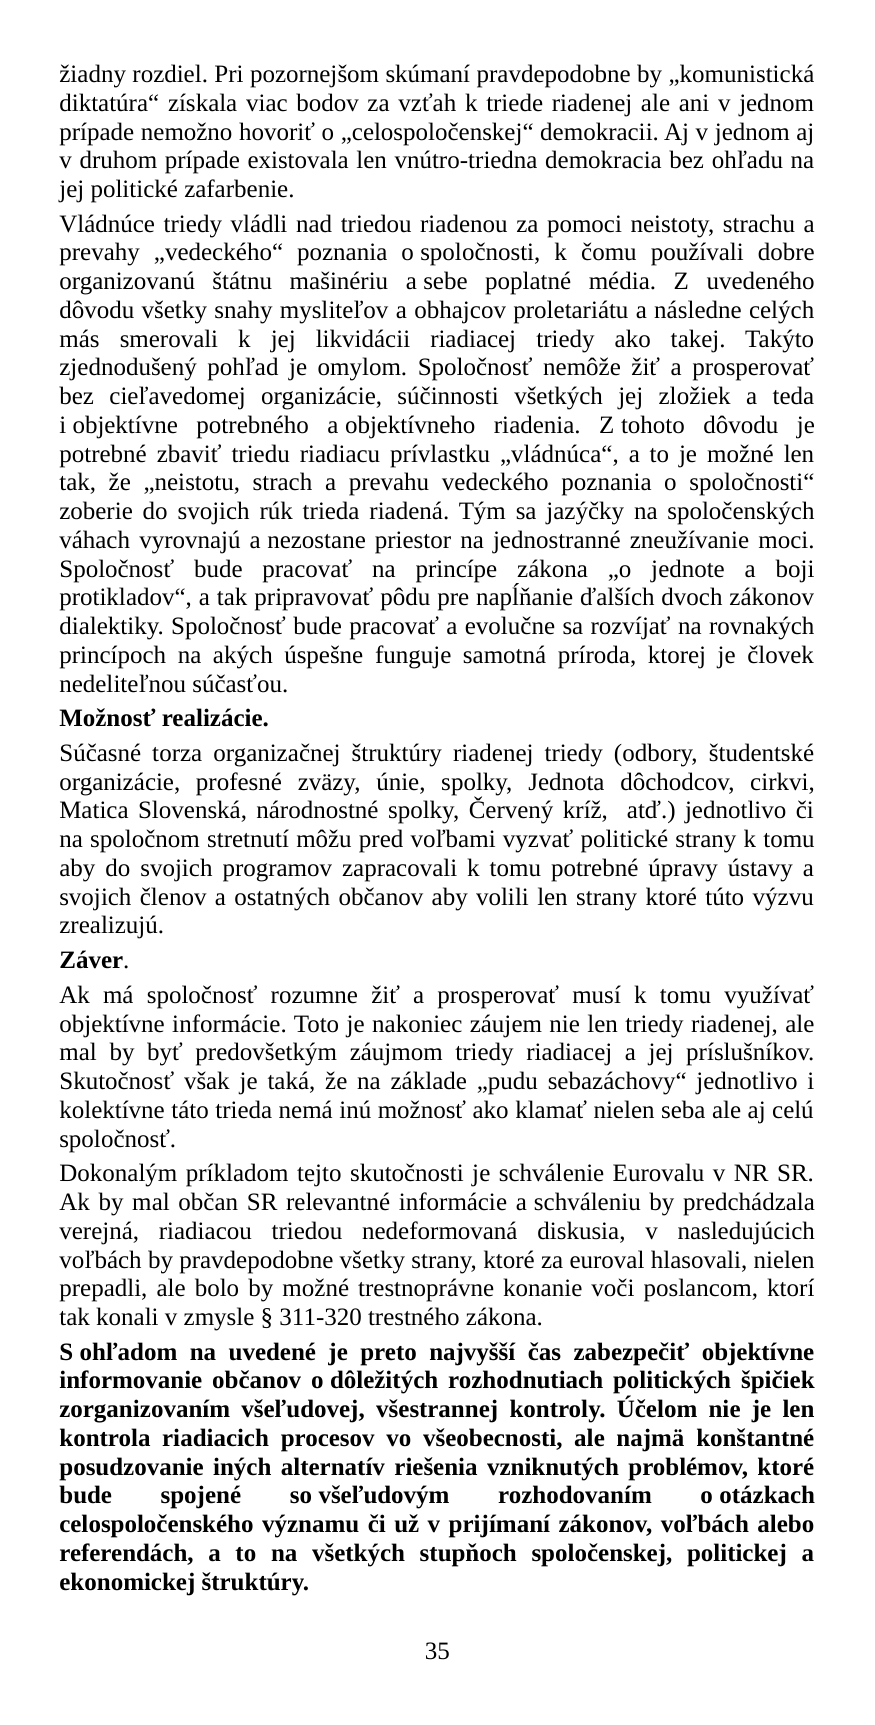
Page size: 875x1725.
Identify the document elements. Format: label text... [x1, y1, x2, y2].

text Dokonalým príkladom tejto skutočnosti je schválenie Eurovalu v NR SR. Ak by mal občan SR relevantné informácie a schváleniu by predchádzala verejná, riadiacou triedou nedeformovaná diskusia, v nasledujúcich voľbách by pravdepodobne všetky strany, ktoré za euroval hlasovali, nielen prepadli, ale bolo by možné trestnoprávne konanie voči poslancom, ktorí tak konali v zmysle § 311-320 trestného zákona. [59, 1158, 815, 1331]
text Ak má spoločnosť rozumne žiť a prosperovať musí k tomu využívať objektívne informácie. Toto je nakoniec záujem nie len triedy riadenej, ale mal by byť predovšetkým záujmom triedy riadiacej a jej príslušníkov. Skutočnosť však je taká, že na základe „pudu sebazáchovy“ jednotlivo i kolektívne táto trieda nemá inú možnosť ako klamať nielen seba ale aj celú spoločnosť. [59, 980, 815, 1152]
text Možnosť realizácie. [59, 703, 815, 732]
text S ohľadom na uvedené je preto najvyšší čas zabezpečiť objektívne informovanie občanov o dôležitých rozhodnutiach politických špičiek zorganizovaním všeľudovej, všestrannej kontroly. Účelom nie je len kontrola riadiacich procesov vo všeobecnosti, ale najmä konštantné posudzovanie iných alternatív riešenia vzniknutých problémov, ktoré bude spojené so všeľudovým rozhodovaním o otázkach celospoločenského významu či už v prijímaní zákonov, voľbách alebo referendách, a to na všetkých stupňoch spoločenskej, politickej a ekonomickej štruktúry. [59, 1337, 815, 1596]
text Vládnúce triedy vládli nad triedou riadenou za pomoci neistoty, strachu a prevahy „vedeckého“ poznania o spoločnosti, k čomu používali dobre organizovanú štátnu mašinériu a sebe poplatné média. Z uvedeného dôvodu všetky snahy mysliteľov a obhajcov proletariátu a následne celých más smerovali k jej likvidácii riadiacej triedy ako takej. Takýto zjednodušený pohľad je omylom. Spoločnosť nemôže žiť a prosperovať bez cieľavedomej organizácie, súčinnosti všetkých jej zložiek a teda i objektívne potrebného a objektívneho riadenia. Z tohoto dôvodu je potrebné zbaviť triedu riadiacu prívlastku „vládnúca“, a to je možné len tak, že „neistotu, strach a prevahu vedeckého poznania o spoločnosti“ zoberie do svojich rúk trieda riadená. Tým sa jazýčky na spoločenských váhach vyrovnajú a nezostane priestor na jednostranné zneužívanie moci. Spoločnosť bude pracovať na princípe zákona „o jednote a boji protikladov“, a tak pripravovať pôdu pre napĺňanie ďalších dvoch zákonov dialektiky. Spoločnosť bude pracovať a evolučne sa rozvíjať na rovnakých princípoch na akých úspešne funguje samotná príroda, ktorej je človek nedeliteľnou súčasťou. [59, 209, 815, 697]
text žiadny rozdiel. Pri pozornejšom skúmaní pravdepodobne by „komunistická diktatúra“ získala viac bodov za vzťah k triede riadenej ale ani v jednom prípade nemožno hovoriť o „celospoločenskej“ demokracii. Aj v jednom aj v druhom prípade existovala len vnútro-triedna demokracia bez ohľadu na jej politické zafarbenie. [59, 59, 815, 203]
text Záver. [59, 945, 815, 974]
text Súčasné torza organizačnej štruktúry riadenej triedy (odbory, študentské organizácie, profesné zväzy, únie, spolky, Jednota dôchodcov, cirkvi, Matica Slovenská, národnostné spolky, Červený kríž, atď.) jednotlivo či na spoločnom stretnutí môžu pred voľbami vyzvať politické strany k tomu aby do svojich programov zapracovali k tomu potrebné úpravy ústavy a svojich členov a ostatných občanov aby volili len strany ktoré túto výzvu zrealizujú. [59, 738, 815, 939]
